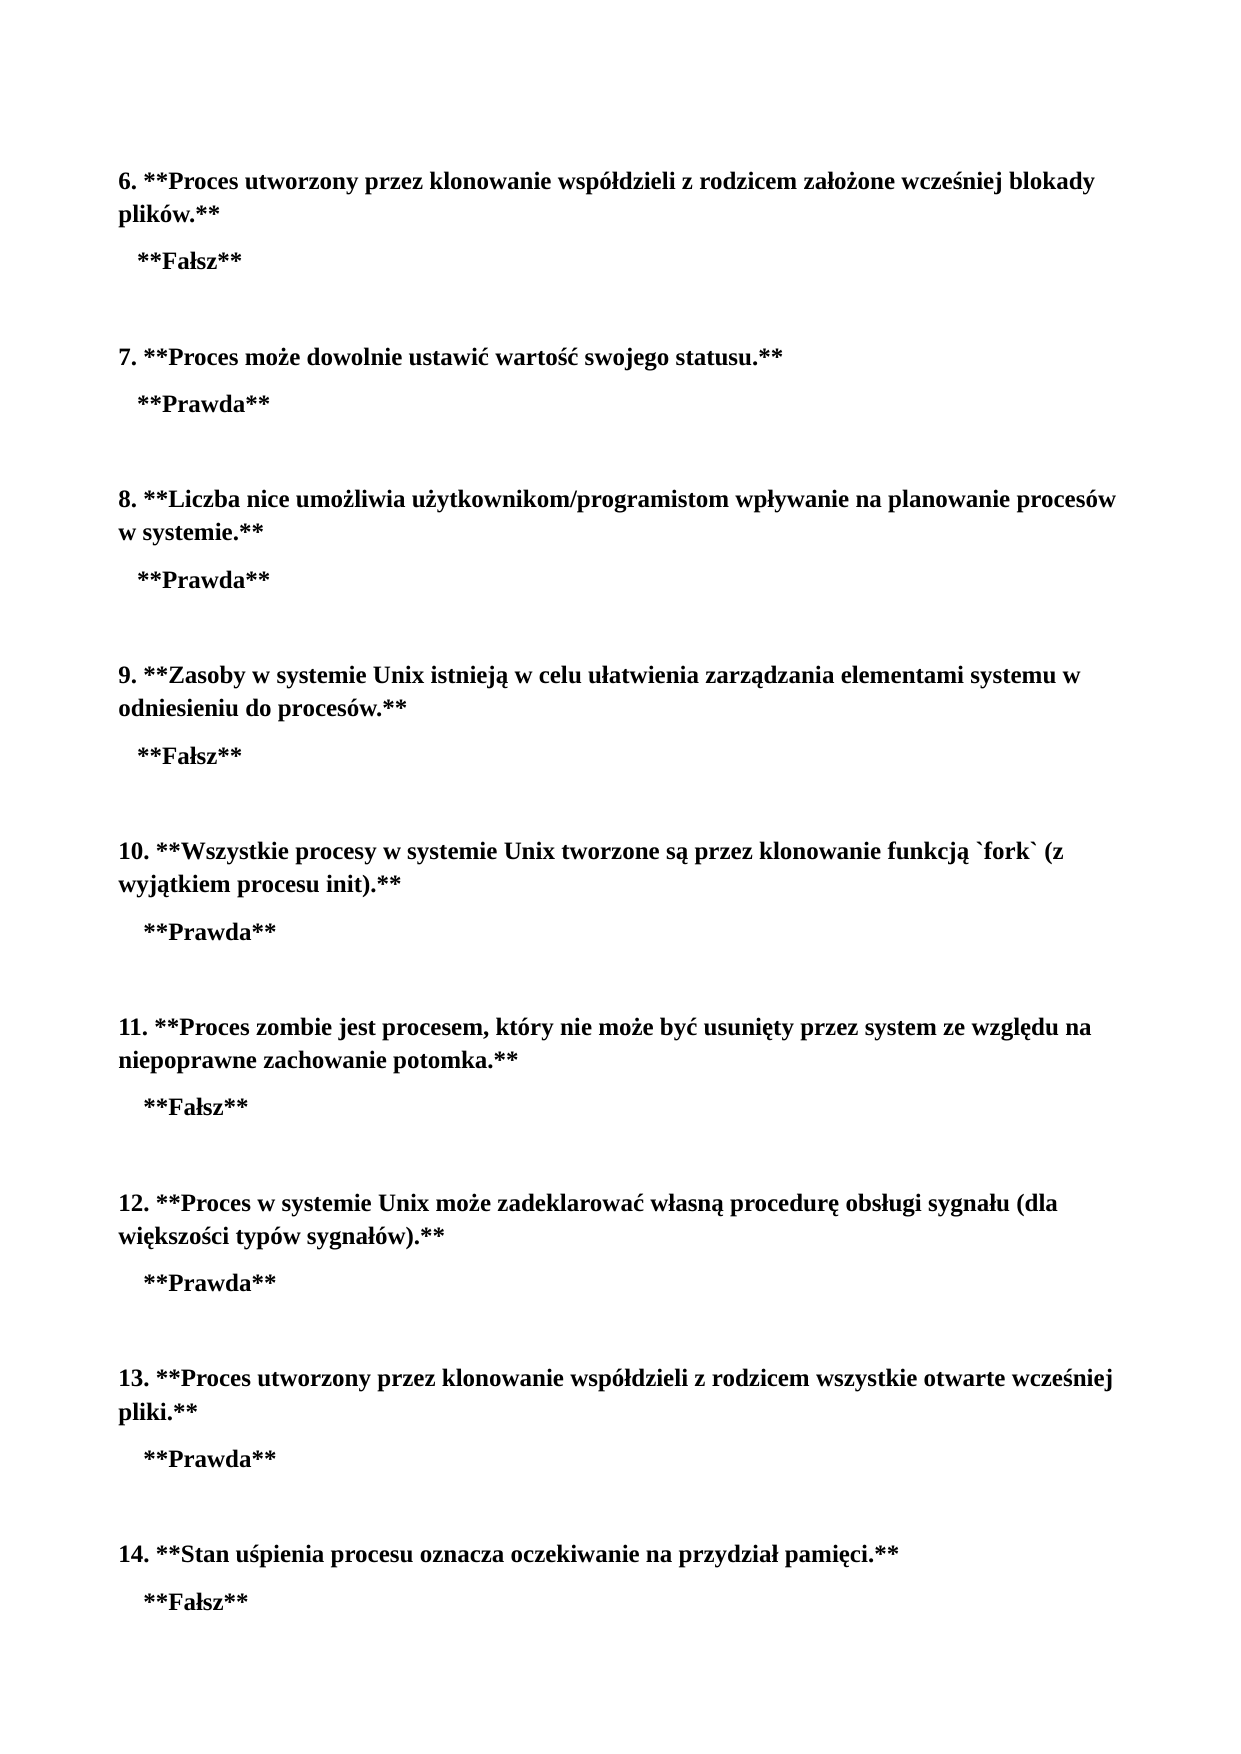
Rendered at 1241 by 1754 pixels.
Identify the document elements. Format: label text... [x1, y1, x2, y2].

text 13. **Proces utworzony przez klonowanie współdzieli z rodzicem wszystkie otwarte wcześniej pliki.** [118, 1363, 1122, 1425]
text **Fałsz** [118, 1587, 1122, 1616]
text **Prawda** [118, 917, 1122, 945]
text **Prawda** [118, 1444, 1122, 1473]
text 11. **Proces zombie jest procesem, który nie może być usunięty przez system ze względu na niepoprawne zachowanie potomka.** [118, 1012, 1122, 1074]
text 9. **Zasoby w systemie Unix istnieją w celu ułatwienia zarządzania elementami systemu w odniesieniu do procesów.** [118, 660, 1122, 722]
text 8. **Liczba nice umożliwia użytkownikom/programistom wpływanie na planowanie procesów w systemie.** [118, 484, 1122, 546]
text 7. **Proces może dowolnie ustawić wartość swojego statusu.** [118, 342, 1122, 370]
text **Fałsz** [118, 1092, 1122, 1121]
text **Prawda** [118, 565, 1122, 594]
text 14. **Stan uśpienia procesu oznacza oczekiwanie na przydział pamięci.** [118, 1539, 1122, 1568]
text **Prawda** [118, 389, 1122, 418]
text 10. **Wszystkie procesy w systemie Unix tworzone są przez klonowanie funkcją `fork` (z wyjątkiem procesu init).** [118, 836, 1122, 898]
text **Prawda** [118, 1268, 1122, 1297]
text 12. **Proces w systemie Unix może zadeklarować własną procedurę obsługi sygnału (dla większości typów sygnałów).** [118, 1188, 1122, 1249]
text 6. **Proces utworzony przez klonowanie współdzieli z rodzicem założone wcześniej blokady plików.** [118, 166, 1122, 227]
text **Fałsz** [118, 741, 1122, 769]
text **Fałsz** [118, 246, 1122, 275]
